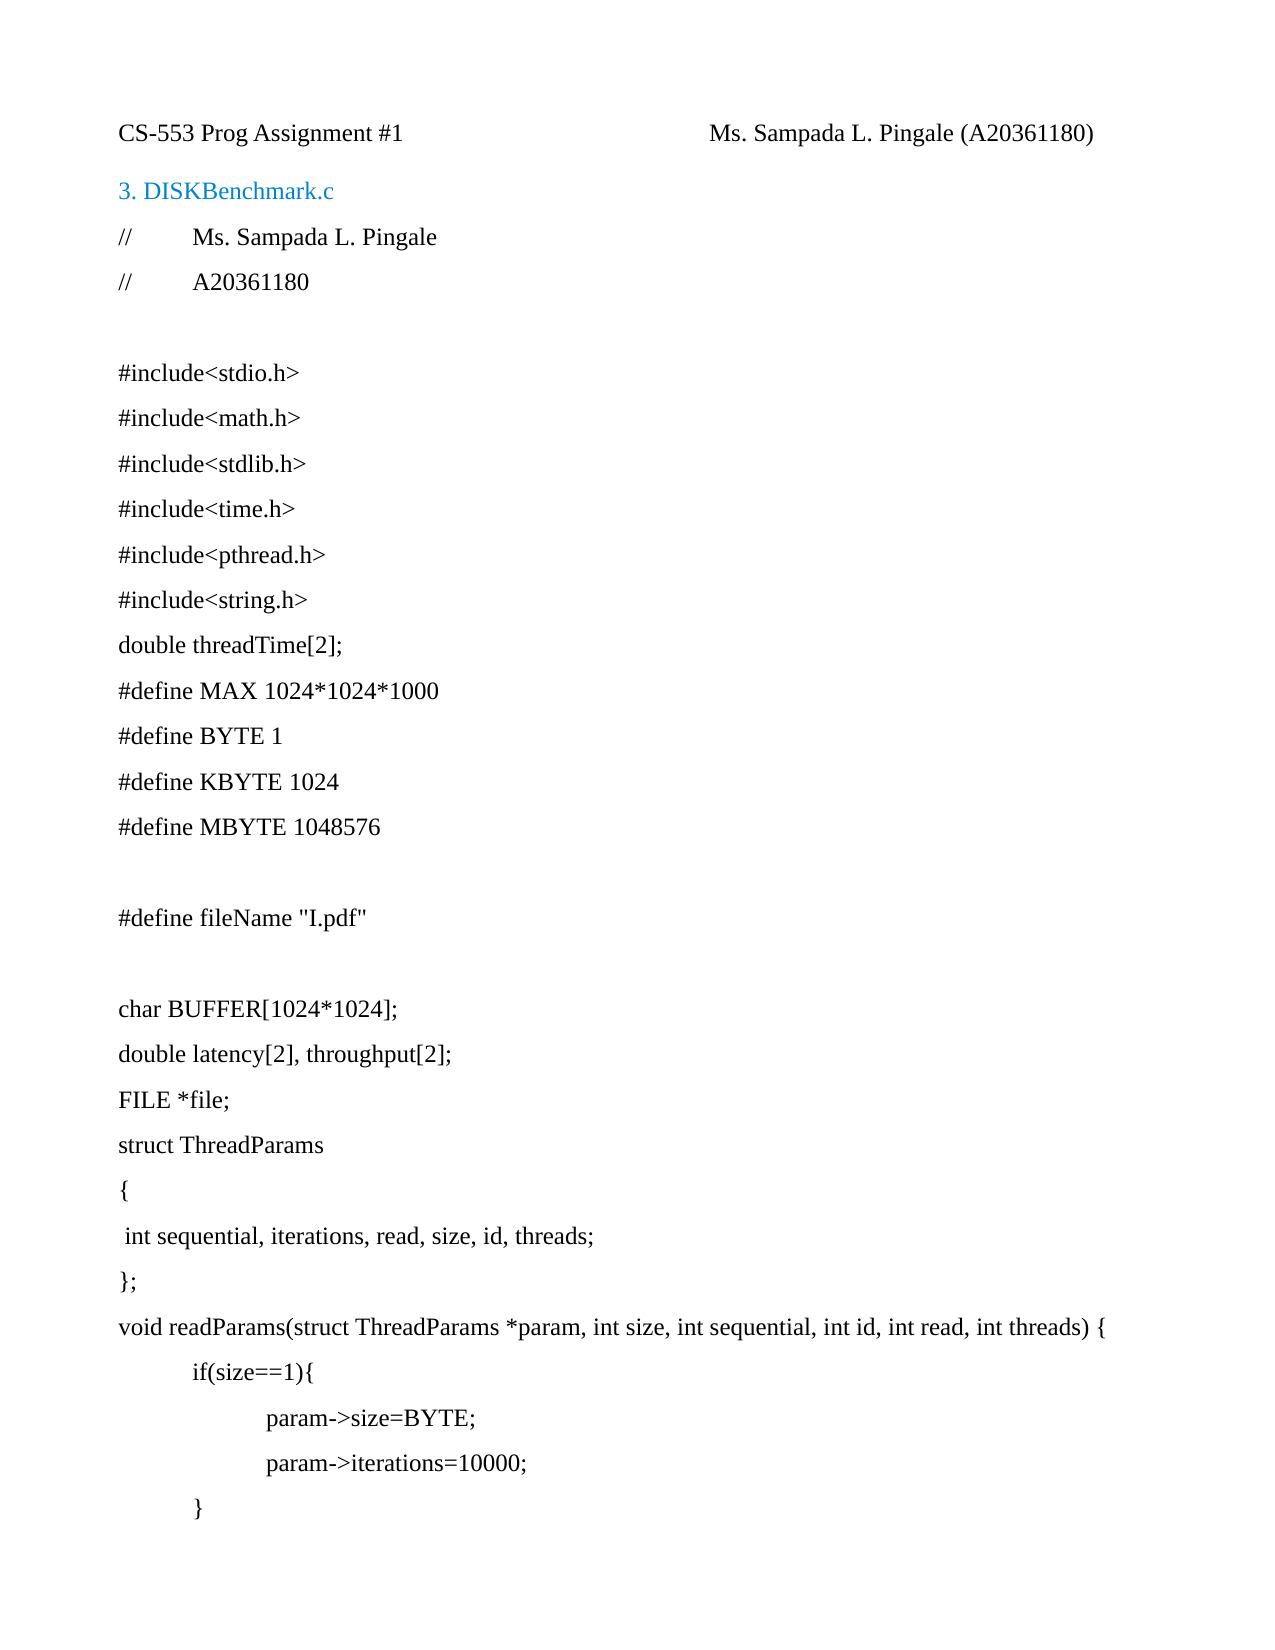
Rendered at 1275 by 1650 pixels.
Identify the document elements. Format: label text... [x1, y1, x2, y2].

text 3. DISKBenchmark.c [118, 176, 1157, 205]
text param->iterations=10000; [118, 1448, 1157, 1477]
text #define KBYTE 1024 [118, 767, 1157, 796]
text // A20361180 [118, 267, 1157, 296]
text #include<time.h> [118, 494, 1157, 523]
text #define MAX 1024*1024*1000 [118, 676, 1157, 705]
text }; [118, 1266, 1157, 1295]
text #include<stdio.h> [118, 358, 1157, 387]
text double threadTime[2]; [118, 631, 1157, 659]
text #include<string.h> [118, 585, 1157, 614]
text void readParams(struct ThreadParams *param, int size, int sequential, int id, int read, int threads) { [118, 1312, 1157, 1341]
text struct ThreadParams [118, 1130, 1157, 1159]
text char BUFFER[1024*1024]; [118, 994, 1157, 1023]
text #include<stdlib.h> [118, 449, 1157, 478]
text #define BYTE 1 [118, 721, 1157, 750]
text FILE *file; [118, 1085, 1157, 1113]
text #define fileName "I.pdf" [118, 903, 1157, 932]
text #define MBYTE 1048576 [118, 812, 1157, 841]
text #include<pthread.h> [118, 540, 1157, 568]
text // Ms. Sampada L. Pingale [118, 222, 1157, 251]
text double latency[2], throughput[2]; [118, 1039, 1157, 1068]
text #include<math.h> [118, 403, 1157, 432]
text if(size==1){ [118, 1357, 1157, 1386]
text param->size=BYTE; [118, 1403, 1157, 1431]
text int sequential, iterations, read, size, id, threads; [118, 1221, 1157, 1250]
text { [118, 1176, 1157, 1204]
text } [118, 1493, 1157, 1522]
